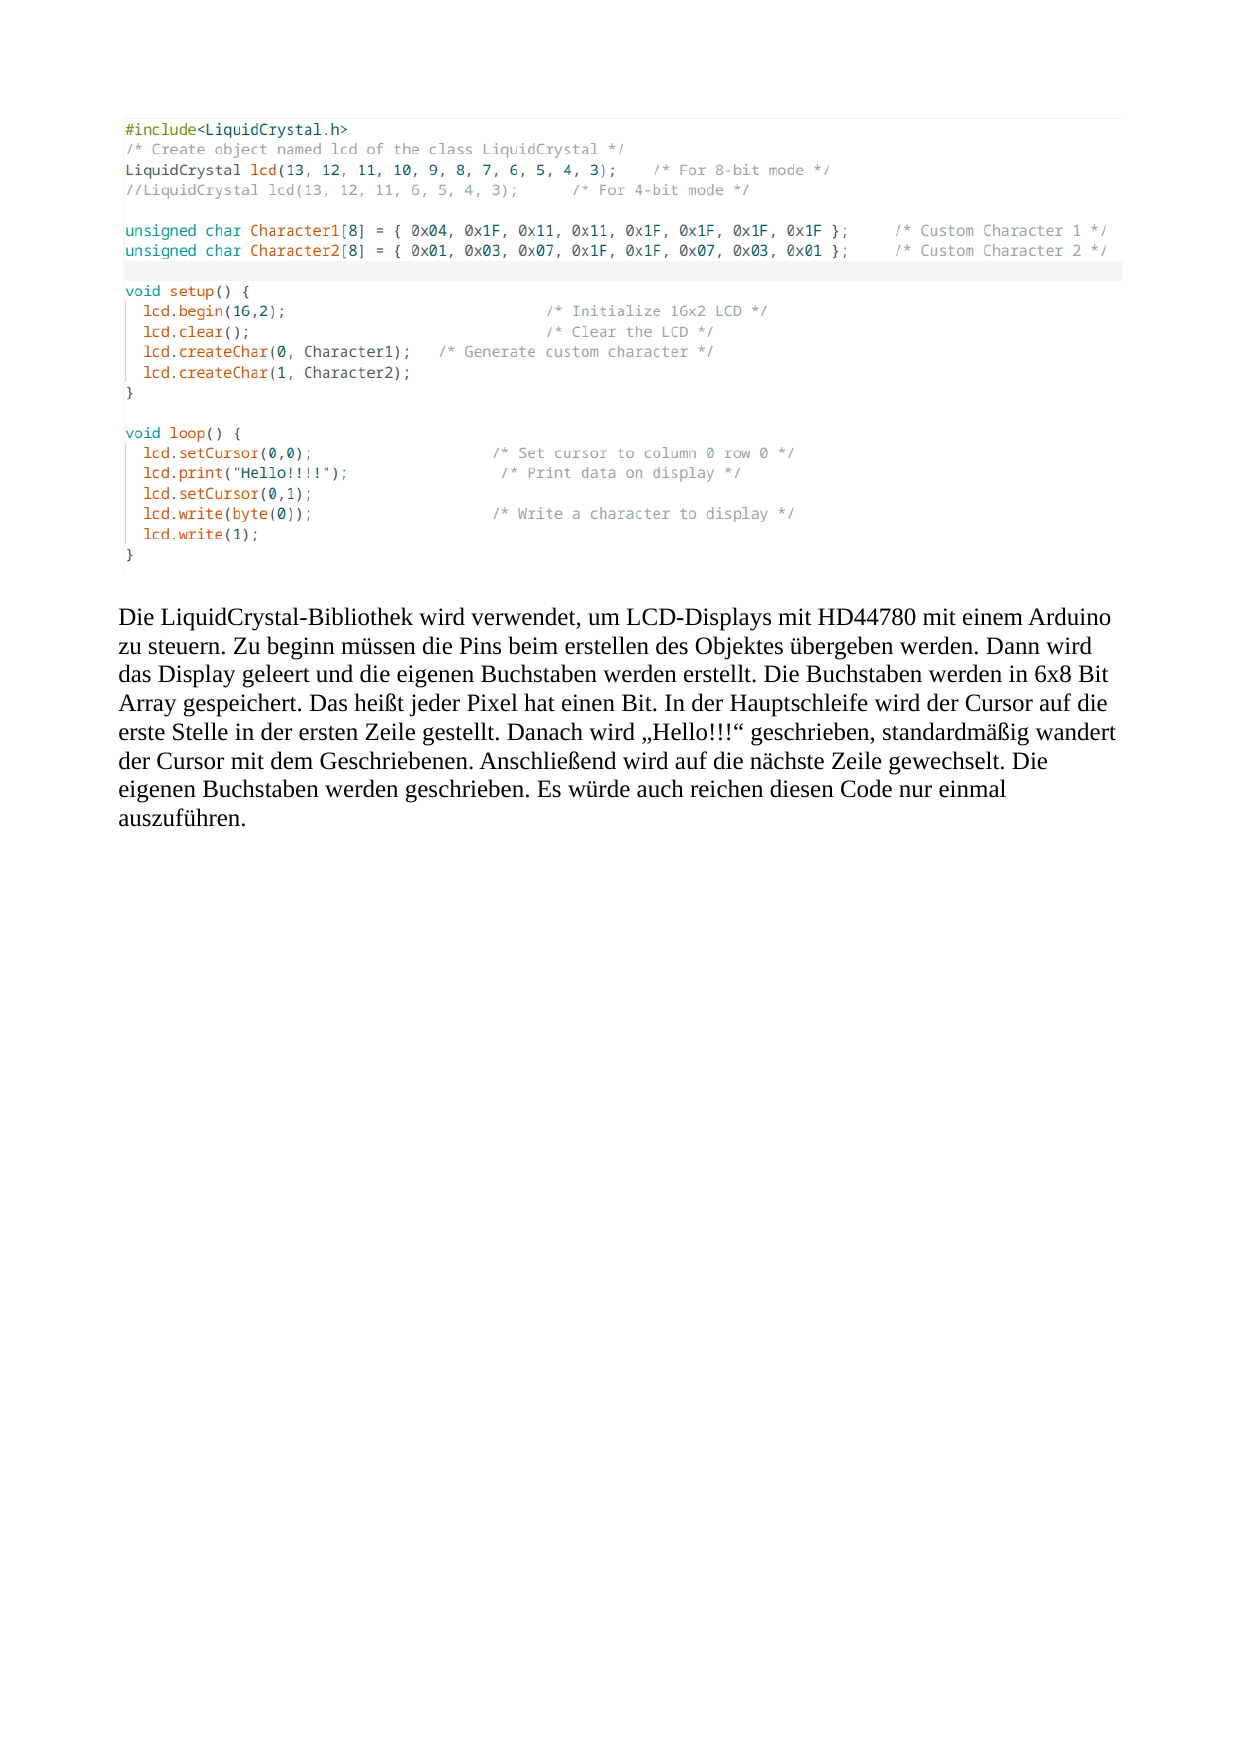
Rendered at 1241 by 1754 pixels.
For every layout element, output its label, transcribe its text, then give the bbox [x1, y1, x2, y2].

picture [118, 118, 1123, 574]
text Die LiquidCrystal-Bibliothek wird verwendet, um LCD-Displays mit HD44780 mit einem Arduino zu steuern. Zu beginn müssen die Pins beim erstellen des Objektes übergeben werden. Dann wird das Display geleert und die eigenen Buchstaben werden erstellt. Die Buchstaben werden in 6x8 Bit Array gespeichert. Das heißt jeder Pixel hat einen Bit. In der Hauptschleife wird der Cursor auf die erste Stelle in der ersten Zeile gestellt. Danach wird „Hello!!!“ geschrieben, standardmäßig wandert der Cursor mit dem Geschriebenen. Anschließend wird auf die nächste Zeile gewechselt. Die eigenen Buchstaben werden geschrieben. Es würde auch reichen diesen Code nur einmal auszuführen. [118, 602, 1122, 832]
